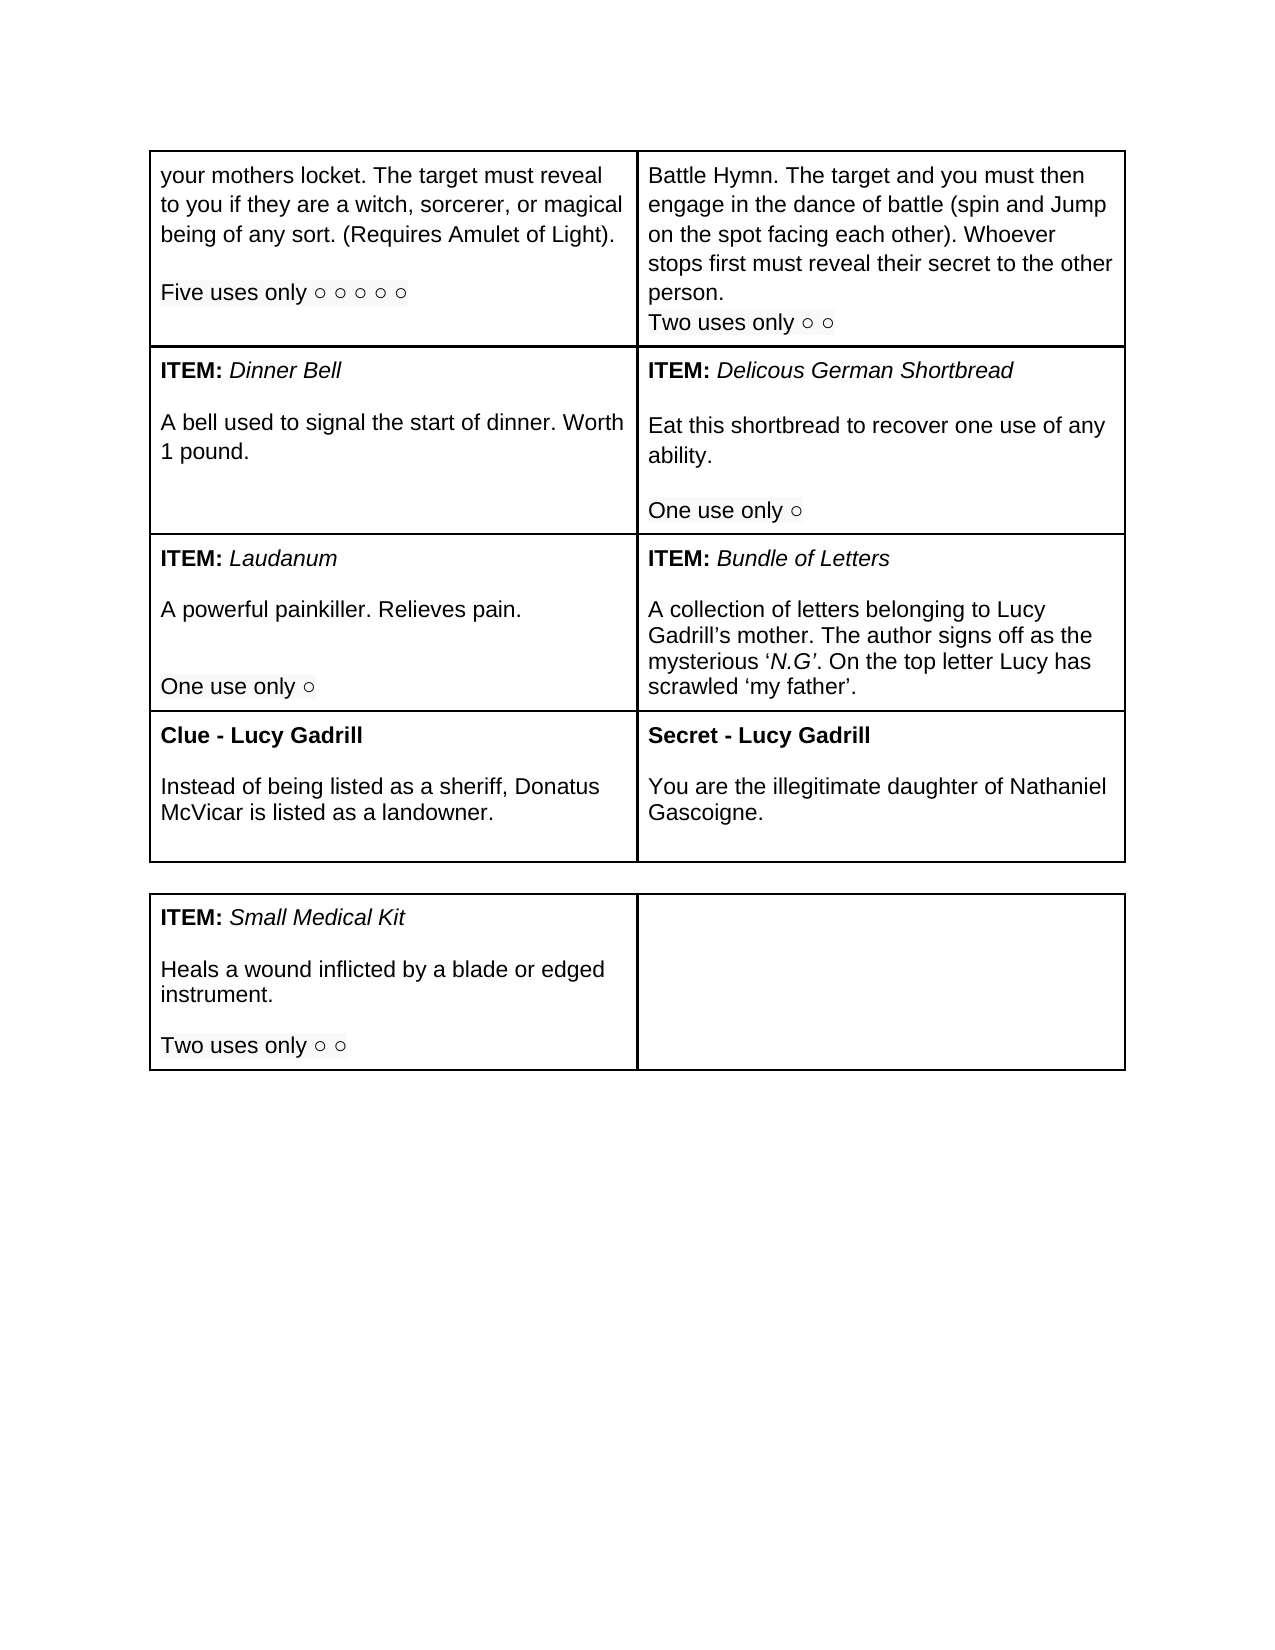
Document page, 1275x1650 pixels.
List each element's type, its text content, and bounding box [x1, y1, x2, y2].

table_cell your mothers locket. The target must reveal to you if they are a witch, sorcerer, or magical being of any sort. (Requires Amulet of Light). Five uses only ○ ○ ○ ○ ○ [151, 152, 636, 345]
table_cell ITEM: Delicous German Shortbread Eat this shortbread to recover one use of any ability. One use only ○ [639, 348, 1124, 533]
table_cell ITEM: Laudanum A powerful painkiller. Relieves pain. One use only ○ [151, 535, 636, 710]
table_cell Clue - Lucy Gadrill Instead of being listed as a sheriff, Donatus McVicar is listed as a landowner. [151, 712, 636, 861]
table_cell Battle Hymn. The target and you must then engage in the dance of battle (spin and Jump on the spot facing each other). Whoever stops first must reveal their secret to the other person. Two uses only ○ ○ [639, 152, 1124, 345]
table_header ITEM: Small Medical Kit Heals a wound inflicted by a blade or edged instrument. Two uses only ○ ○ [151, 895, 636, 1069]
table_cell ITEM: Bundle of Letters A collection of letters belonging to Lucy Gadrill’s mother. The author signs off as the mysterious ‘N.G’. On the top letter Lucy has scrawled ‘my father’. [639, 535, 1124, 710]
table_cell Secret - Lucy Gadrill You are the illegitimate daughter of Nathaniel Gascoigne. [639, 712, 1124, 861]
table_header [639, 895, 1124, 1069]
table_cell ITEM: Dinner Bell A bell used to signal the start of dinner. Worth 1 pound. [151, 348, 636, 533]
